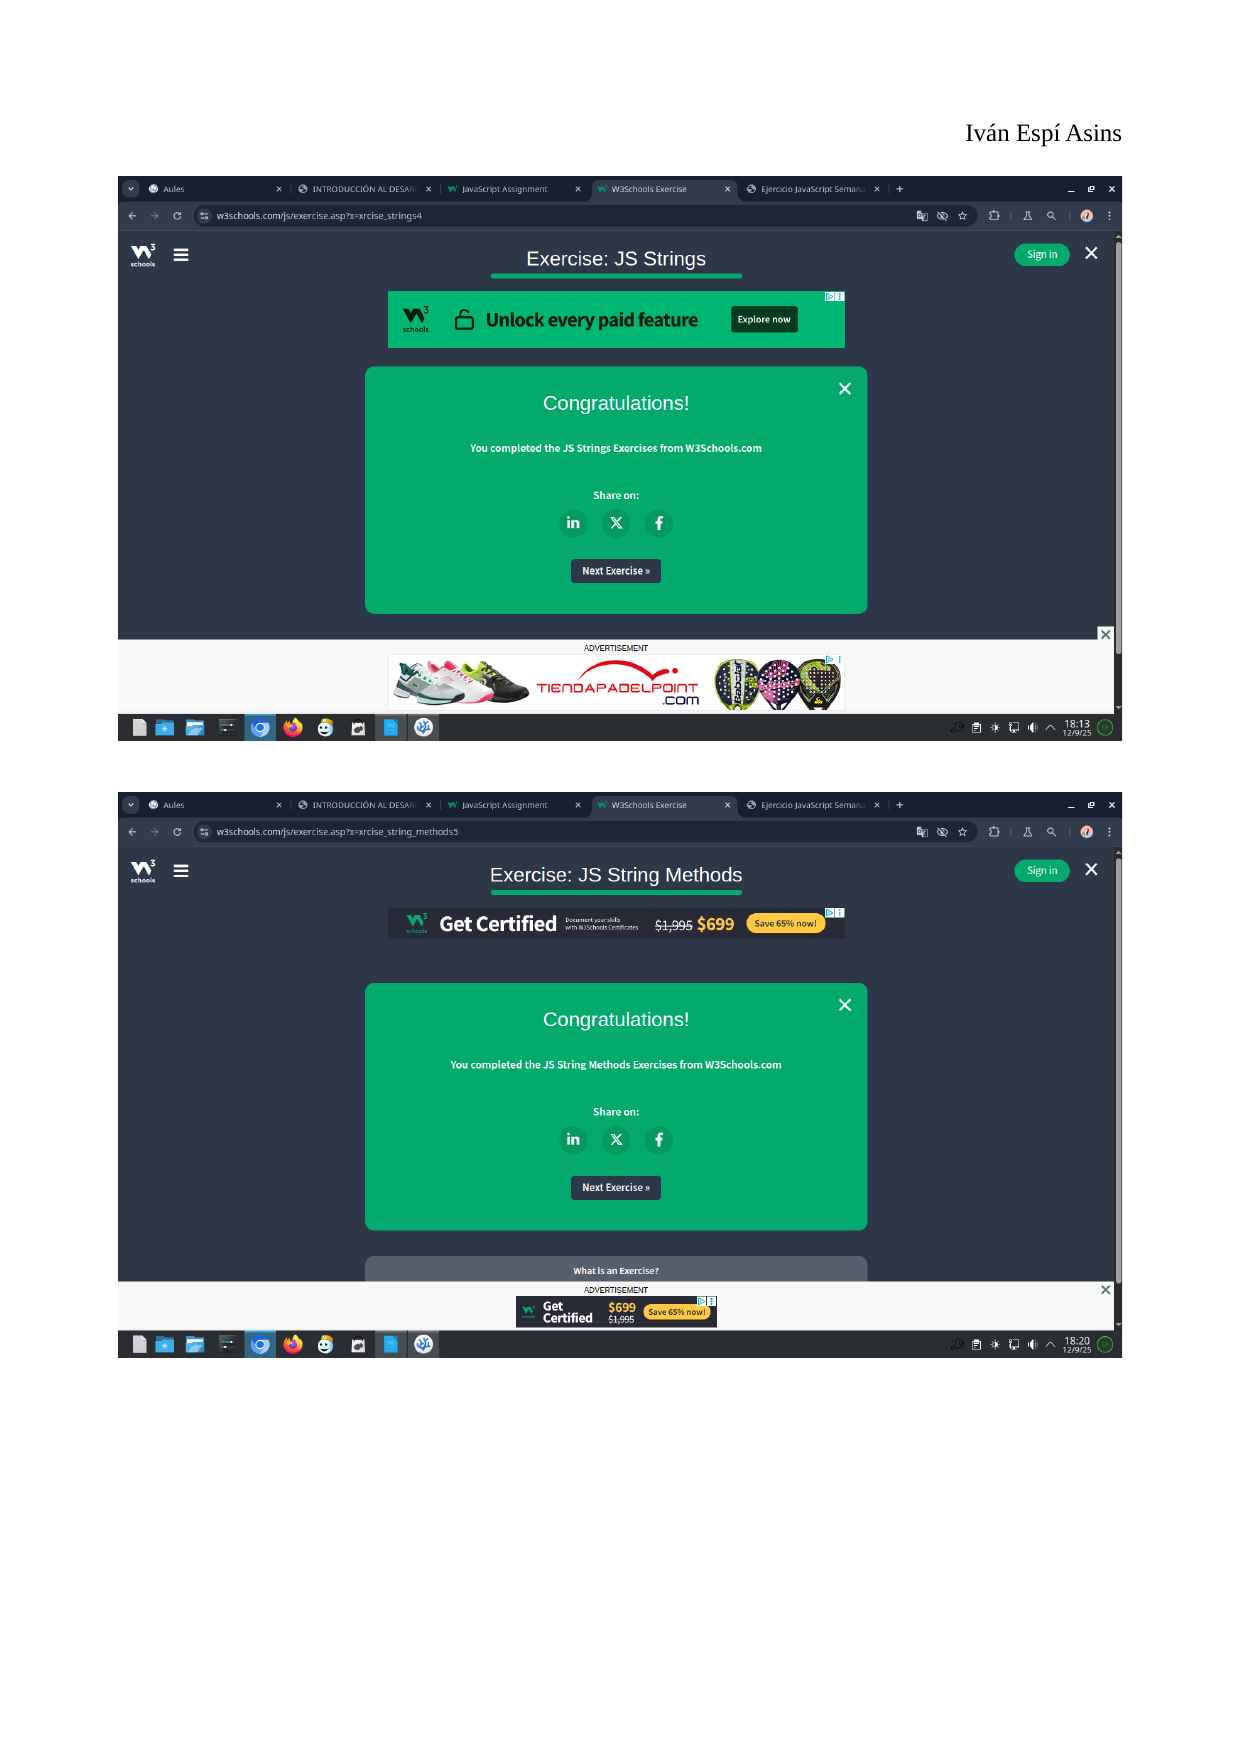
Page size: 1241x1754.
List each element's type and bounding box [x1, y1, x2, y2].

picture [118, 792, 1123, 1358]
picture [118, 176, 1123, 741]
